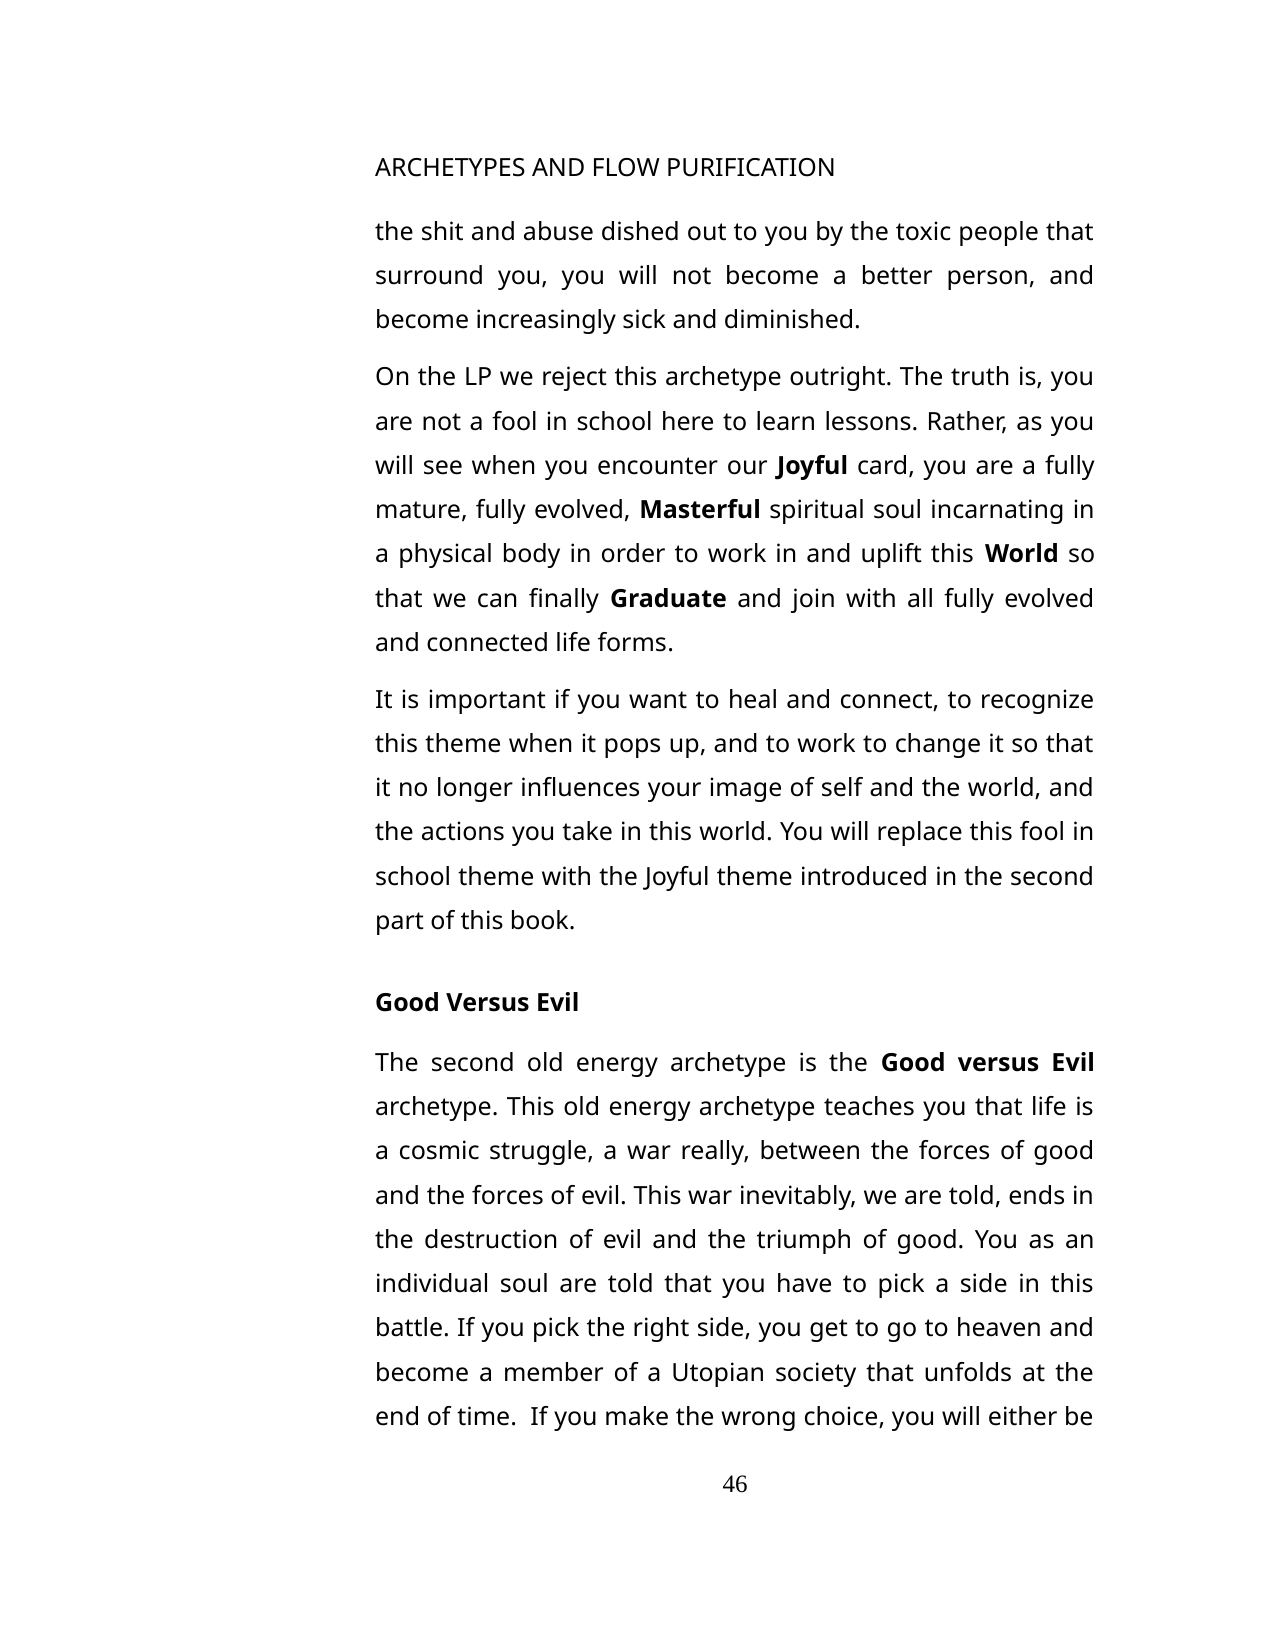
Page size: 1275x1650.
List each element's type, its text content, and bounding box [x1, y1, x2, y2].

text On the LP we reject this archetype outright. The truth is, you are not a fool in school here to learn lessons. Rather, as you will see when you encounter our Joyful card, you are a fully mature, fully evolved, Masterful spiritual soul incarnating in a physical body in order to work in and uplift this World so that we can finally Graduate and join with all fully evolved and connected life forms. [375, 359, 1095, 658]
subtitle Good Versus Evil [375, 985, 1095, 1019]
text the shit and abuse dished out to you by the toxic people that surround you, you will not become a better person, and become increasingly sick and diminished. [375, 213, 1095, 336]
text The second old energy archetype is the Good versus Evil archetype. This old energy archetype teaches you that life is a cosmic struggle, a war really, between the forces of good and the forces of evil. This war inevitably, we are told, ends in the destruction of evil and the triumph of good. You as an individual soul are told that you have to pick a side in this battle. If you pick the right side, you get to go to heaven and become a member of a Utopian society that unfolds at the end of time. If you make the wrong choice, you will either be [375, 1044, 1095, 1433]
text It is important if you want to heal and connect, to recognize this theme when it pops up, and to work to change it so that it no longer influences your image of self and the world, and the actions you take in this world. You will replace this fool in school theme with the Joyful theme introduced in the second part of this book. [375, 681, 1095, 937]
